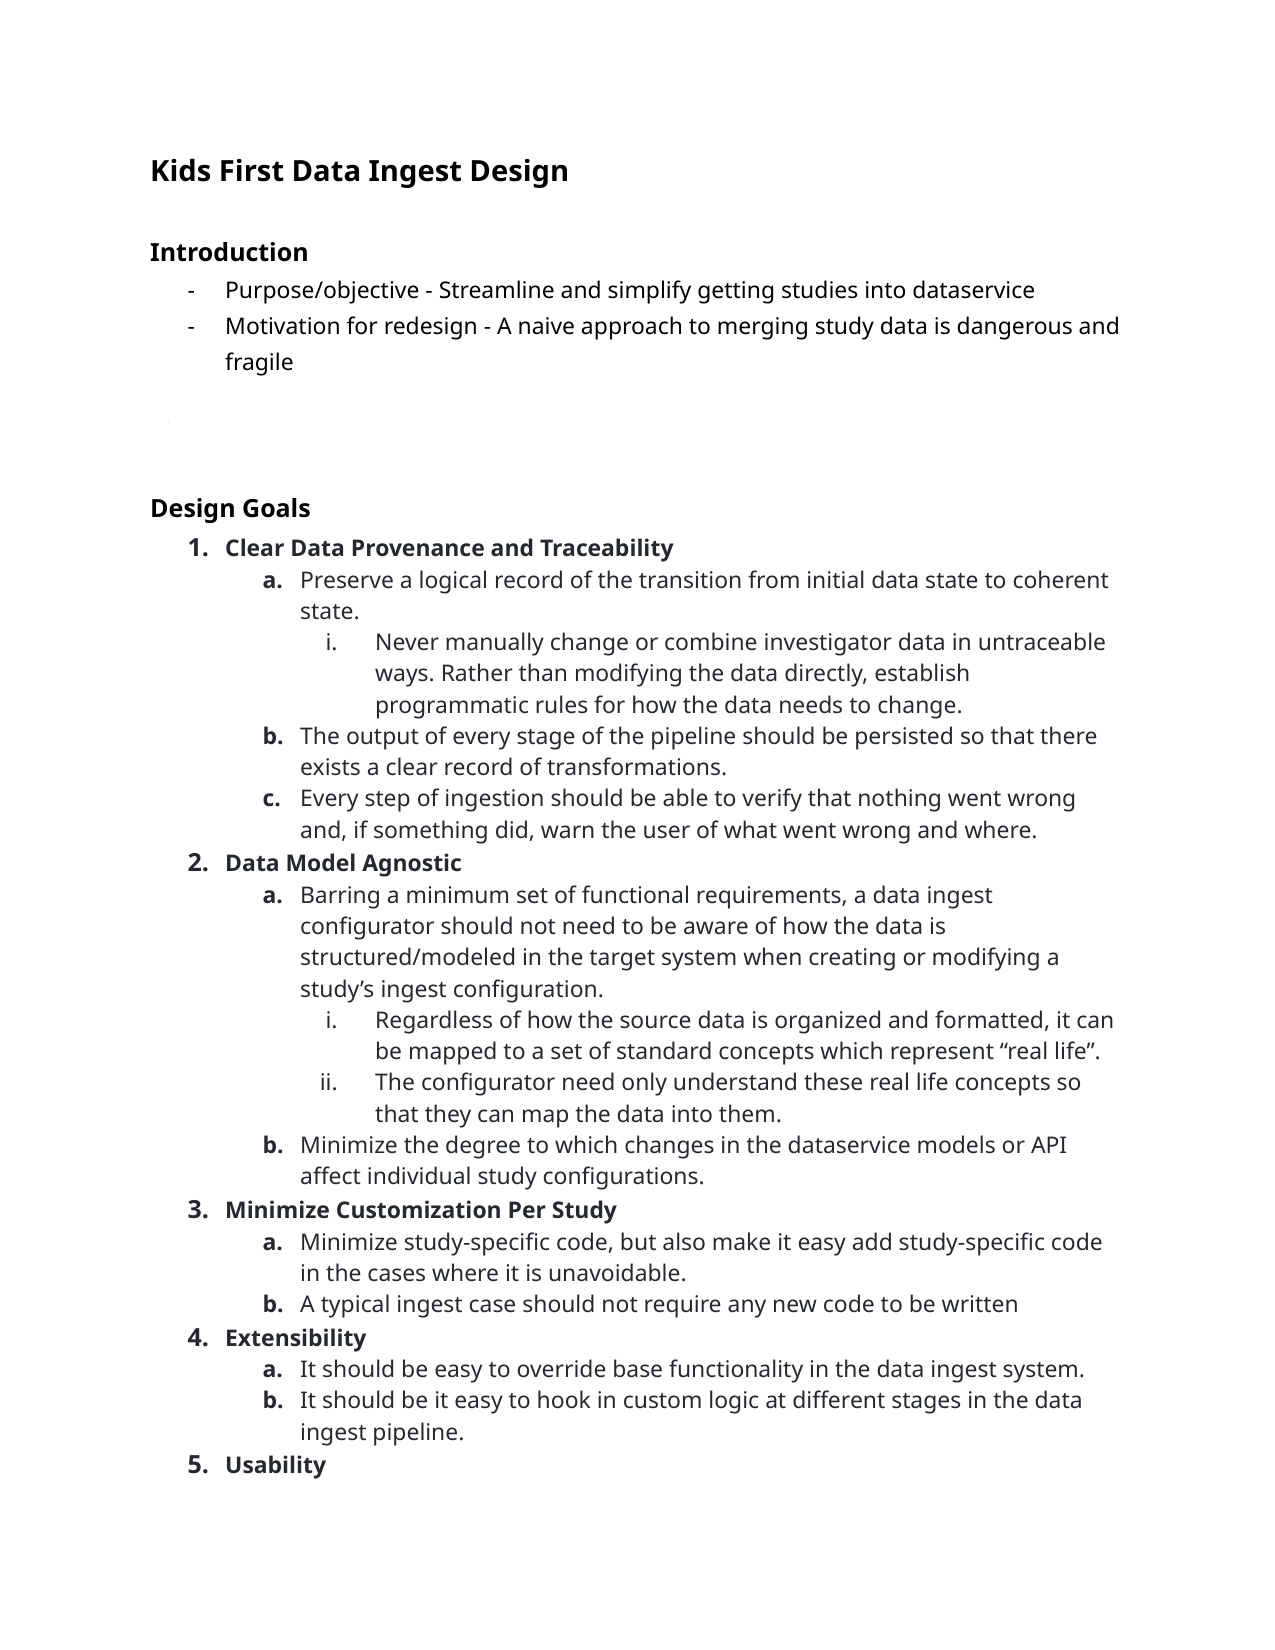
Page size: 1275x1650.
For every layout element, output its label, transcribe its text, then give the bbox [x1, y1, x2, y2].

list The configurator need only understand these real life concepts so that they can map the data into them. [337, 1066, 1125, 1129]
list The output of every stage of the pipeline should be persisted so that there exists a clear record of transformations. [262, 720, 1125, 782]
list Usability [187, 1447, 1125, 1481]
list Minimize the degree to which changes in the dataservice models or API affect individual study configurations. [262, 1129, 1125, 1191]
list Motivation for redesign - A naive approach to merging study data is dangerous and fragile [187, 310, 1125, 377]
list Every step of ingestion should be able to verify that nothing went wrong and, if something did, warn the user of what went wrong and where. [262, 782, 1125, 845]
list Minimize study-specific code, but also make it easy add study-specific code in the cases where it is unavoidable. [262, 1225, 1125, 1288]
list Purpose/objective - Streamline and simplify getting studies into dataservice [187, 274, 1125, 305]
list It should be it easy to hook in custom logic at different stages in the data ingest pipeline. [262, 1384, 1125, 1447]
list Extensibility [187, 1319, 1125, 1353]
list Regardless of how the source data is organized and formatted, it can be mapped to a set of standard concepts which represent “real life”. [337, 1004, 1125, 1066]
list Data Model Agnostic [187, 845, 1125, 879]
text Kids First Data Ingest Design [150, 150, 1125, 190]
list Never manually change or combine investigator data in untraceable ways. Rather than modifying the data directly, establish programmatic rules for how the data needs to change. [337, 626, 1125, 720]
list Minimize Customization Per Study [187, 1191, 1125, 1225]
list Clear Data Provenance and Traceability [187, 529, 1125, 563]
text Design Goals [150, 490, 1125, 524]
list Preserve a logical record of the transition from initial data state to coherent state. [262, 563, 1125, 626]
list A typical ingest case should not require any new code to be written [262, 1288, 1125, 1319]
text Introduction [150, 235, 1125, 269]
list Barring a minimum set of functional requirements, a data ingest configurator should not need to be aware of how the data is structured/modeled in the target system when creating or modifying a study’s ingest configuration. [262, 879, 1125, 1004]
list It should be easy to override base functionality in the data ingest system. [262, 1353, 1125, 1384]
